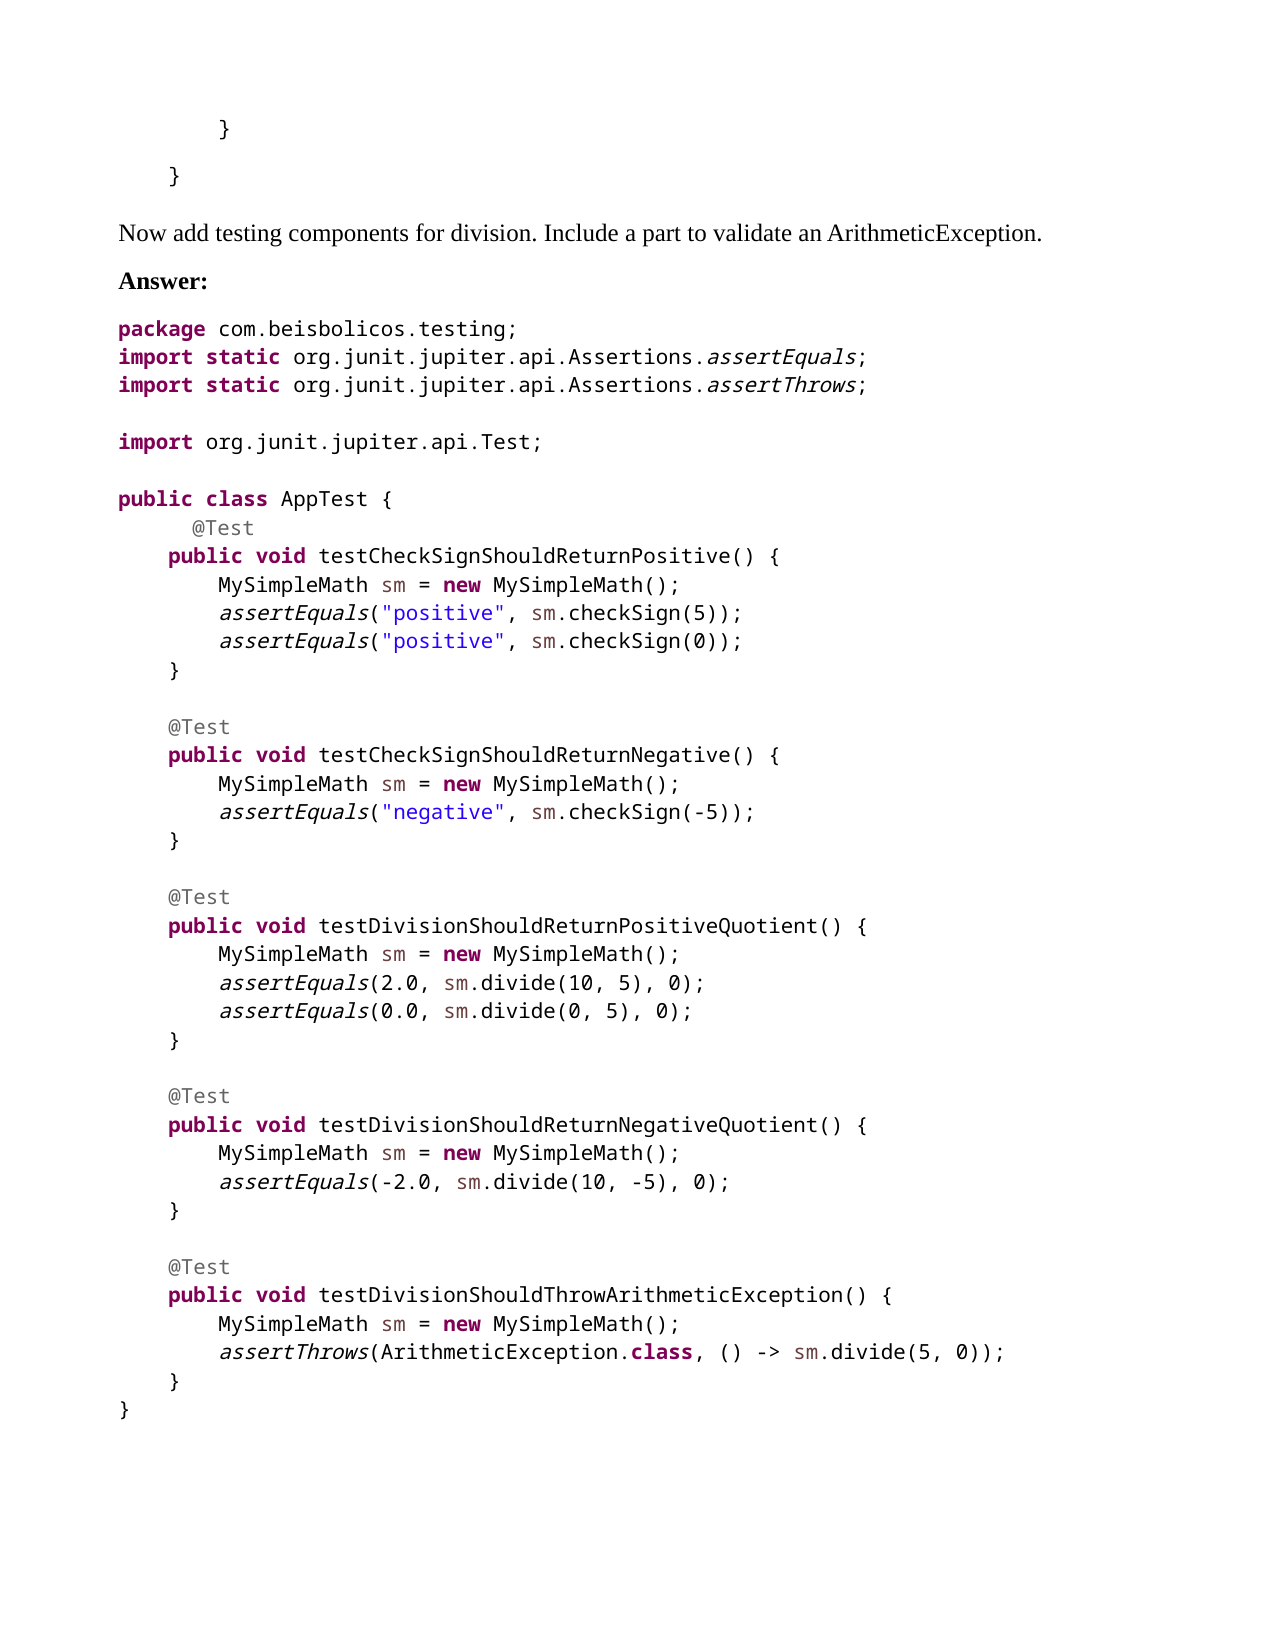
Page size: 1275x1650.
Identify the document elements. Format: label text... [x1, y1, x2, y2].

text public void testCheckSignShouldReturnNegative() { [118, 740, 1157, 769]
text assertThrows(ArithmeticException.class, () -> sm.divide(5, 0)); [118, 1337, 1157, 1366]
text MySimpleMath sm = new MySimpleMath(); [118, 1138, 1157, 1167]
text package com.beisbolicos.testing; [118, 314, 1157, 342]
text MySimpleMath sm = new MySimpleMath(); [118, 1309, 1157, 1337]
text @Test [118, 882, 1157, 911]
text import static org.junit.jupiter.api.Assertions.assertThrows; [118, 371, 1157, 399]
text MySimpleMath sm = new MySimpleMath(); [118, 769, 1157, 797]
text assertEquals("negative", sm.checkSign(-5)); [118, 797, 1157, 826]
text @Test [118, 1252, 1157, 1281]
text assertEquals(0.0, sm.divide(0, 5), 0); [118, 996, 1157, 1025]
text public void testDivisionShouldThrowArithmeticException() { [118, 1281, 1157, 1309]
text @Test [118, 712, 1157, 740]
text Now add testing components for division. Include a part to validate an ArithmeticException. [118, 218, 1157, 247]
text public class AppTest { [118, 484, 1157, 513]
text } [118, 826, 1157, 854]
text assertEquals(2.0, sm.divide(10, 5), 0); [118, 968, 1157, 996]
text assertEquals("positive", sm.checkSign(5)); [118, 598, 1157, 627]
text public void testDivisionShouldReturnNegativeQuotient() { [118, 1110, 1157, 1138]
text } [118, 1025, 1157, 1053]
text public void testCheckSignShouldReturnPositive() { [118, 541, 1157, 570]
text assertEquals("positive", sm.checkSign(0)); [118, 627, 1157, 655]
text MySimpleMath sm = new MySimpleMath(); [118, 939, 1157, 968]
text } [118, 1394, 1157, 1423]
text import static org.junit.jupiter.api.Assertions.assertEquals; [118, 342, 1157, 371]
text import org.junit.jupiter.api.Test; [118, 427, 1157, 456]
text } [118, 1366, 1157, 1394]
text } [118, 165, 1157, 189]
text @Test [118, 1082, 1157, 1110]
text MySimpleMath sm = new MySimpleMath(); [118, 570, 1157, 598]
text Answer: [118, 266, 1157, 295]
text assertEquals(-2.0, sm.divide(10, -5), 0); [118, 1167, 1157, 1195]
text } [118, 1195, 1157, 1224]
text } [118, 118, 1157, 142]
text @Test [118, 513, 1157, 541]
text } [118, 655, 1157, 683]
text public void testDivisionShouldReturnPositiveQuotient() { [118, 911, 1157, 939]
